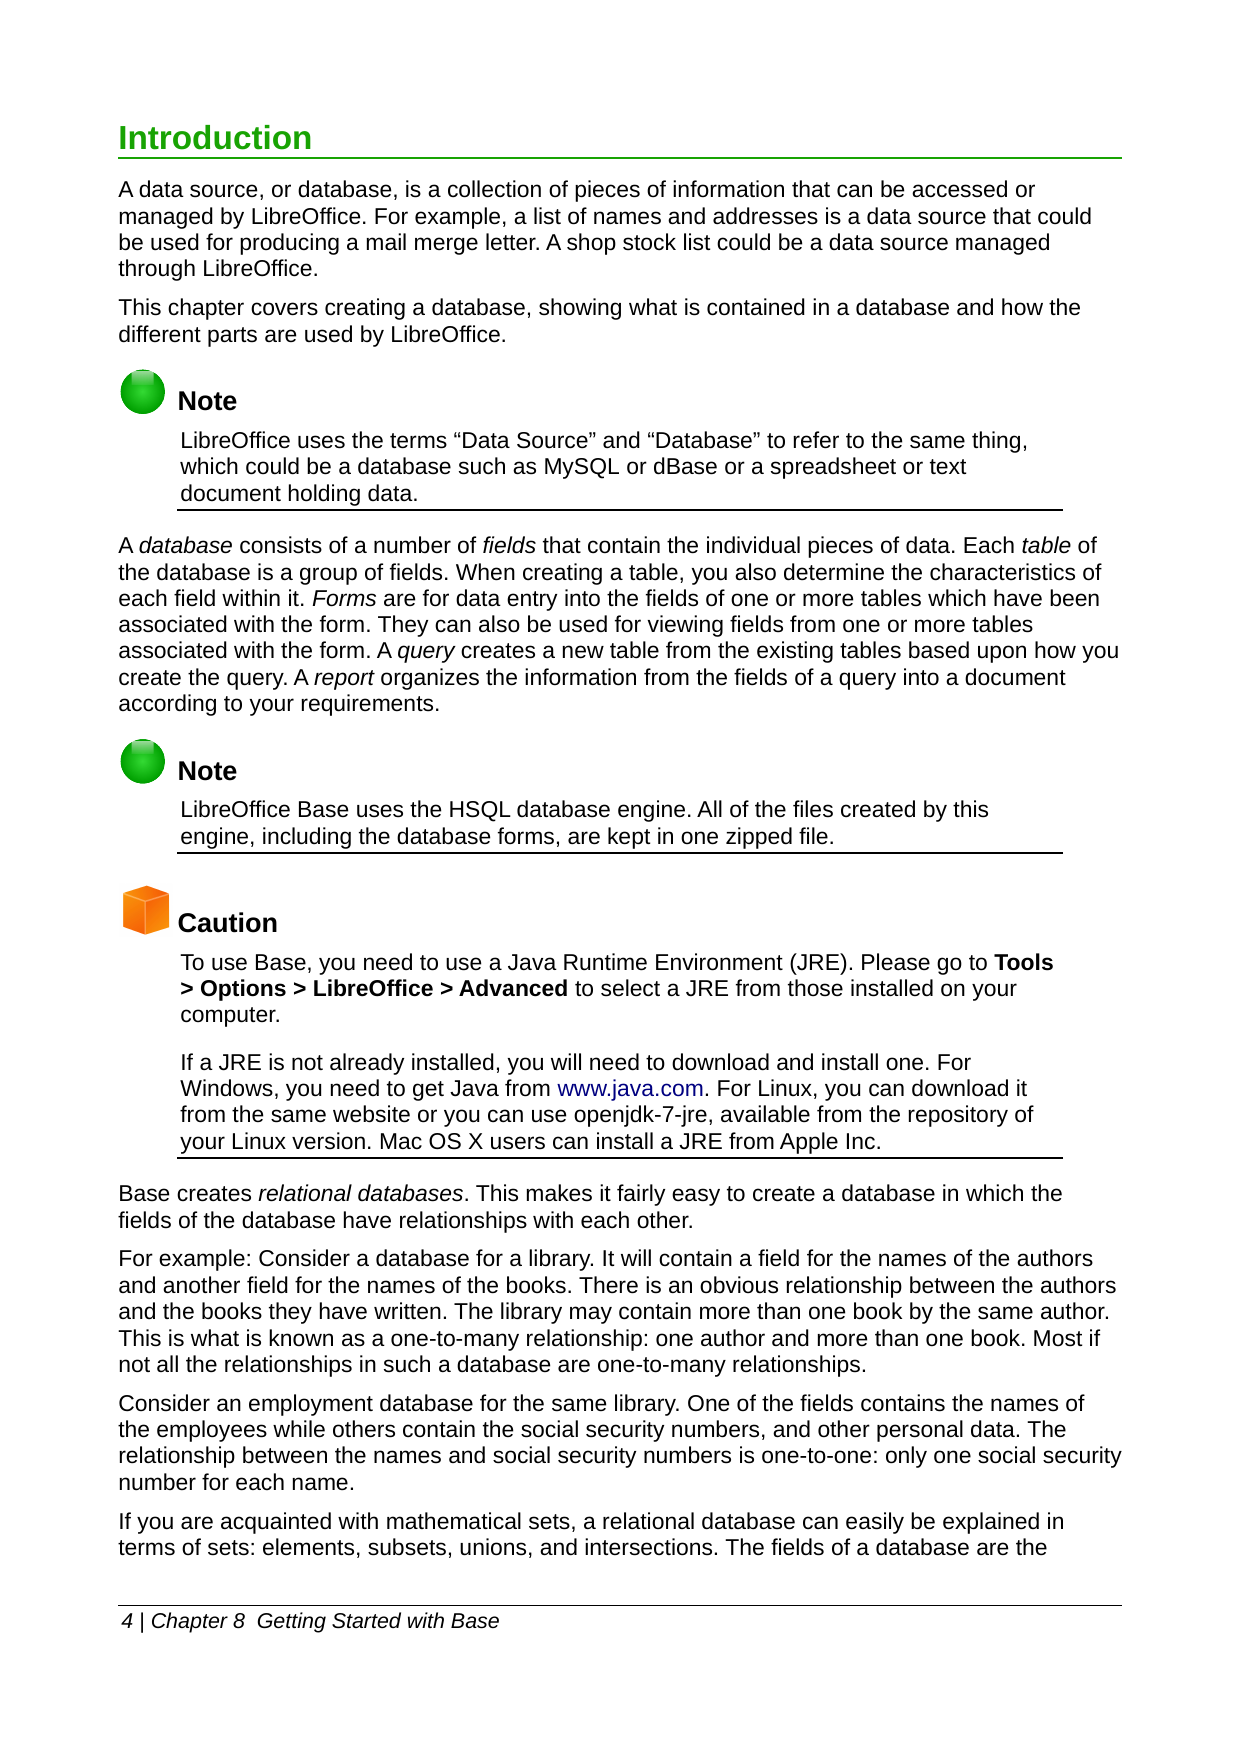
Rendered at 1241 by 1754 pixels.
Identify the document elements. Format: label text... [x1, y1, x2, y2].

text A data source, or database, is a collection of pieces of information that can be accessed or managed by LibreOffice. For example, a list of names and addresses is a data source that could be used for producing a mail merge letter. A shop stock list could be a data source managed through LibreOffice. [118, 176, 1122, 282]
text This chapter covers creating a database, showing what is contained in a database and how the different parts are used by LibreOffice. [118, 294, 1122, 347]
text To use Base, you need to use a Java Runtime Environment (JRE). Please go to Tools > Options > LibreOffice > Advanced to select a JRE from those installed on your computer. [177, 946, 1063, 1028]
text If you are acquainted with mathematical sets, a relational database can easily be explained in terms of sets: elements, subsets, unions, and intersections. The fields of a database are the [118, 1508, 1122, 1560]
text A database consists of a number of fields that contain the individual pieces of data. Each table of the database is a group of fields. When creating a table, you also determine the characteristics of each field within it. Forms are for data entry into the fields of one or more tables which have been associated with the form. They can also be used for viewing fields from one or more tables associated with the form. A query creates a new table from the existing tables based upon how you create the query. A report organizes the information from the fields of a query into a document according to your requirements. [118, 532, 1122, 717]
picture [119, 883, 173, 937]
subtitle Caution [118, 883, 1122, 938]
text If a JRE is not already installed, you will need to download and install one. For Windows, you need to get Java from www.java.com. For Linux, you can download it from the same website or you can use openjdk-7-jre, available from the repository of your Linux version. Mac OS X users can install a JRE from Apple Inc. [177, 1046, 1063, 1157]
text For example: Consider a database for a library. It will contain a field for the names of the authors and another field for the names of the books. There is an obvious relationship between the authors and the books they have written. The library may contain more than one book by the same author. This is what is known as a one-to-many relationship: one author and more than one book. Most if not all the relationships in such a database are one-to-many relationships. [118, 1245, 1122, 1377]
subtitle Introduction [118, 118, 1122, 157]
text Consider an employment database for the same library. One of the fields contains the names of the employees while others contain the social security numbers, and other personal data. The relationship between the names and social security numbers is one-to-one: only one social security number for each name. [118, 1390, 1122, 1495]
text Base creates relational databases. This makes it fairly easy to create a database in which the fields of the database have relationships with each other. [118, 1180, 1122, 1233]
subtitle Note [118, 737, 1122, 786]
text LibreOffice Base uses the HSQL database engine. All of the files created by this engine, including the database forms, are kept in one zipped file. [177, 793, 1063, 852]
subtitle Note [118, 367, 1122, 416]
text LibreOffice uses the terms “Data Source” and “Database” to refer to the same thing, which could be a database such as MySQL or dBase or a spreadsheet or text document holding data. [177, 424, 1063, 509]
